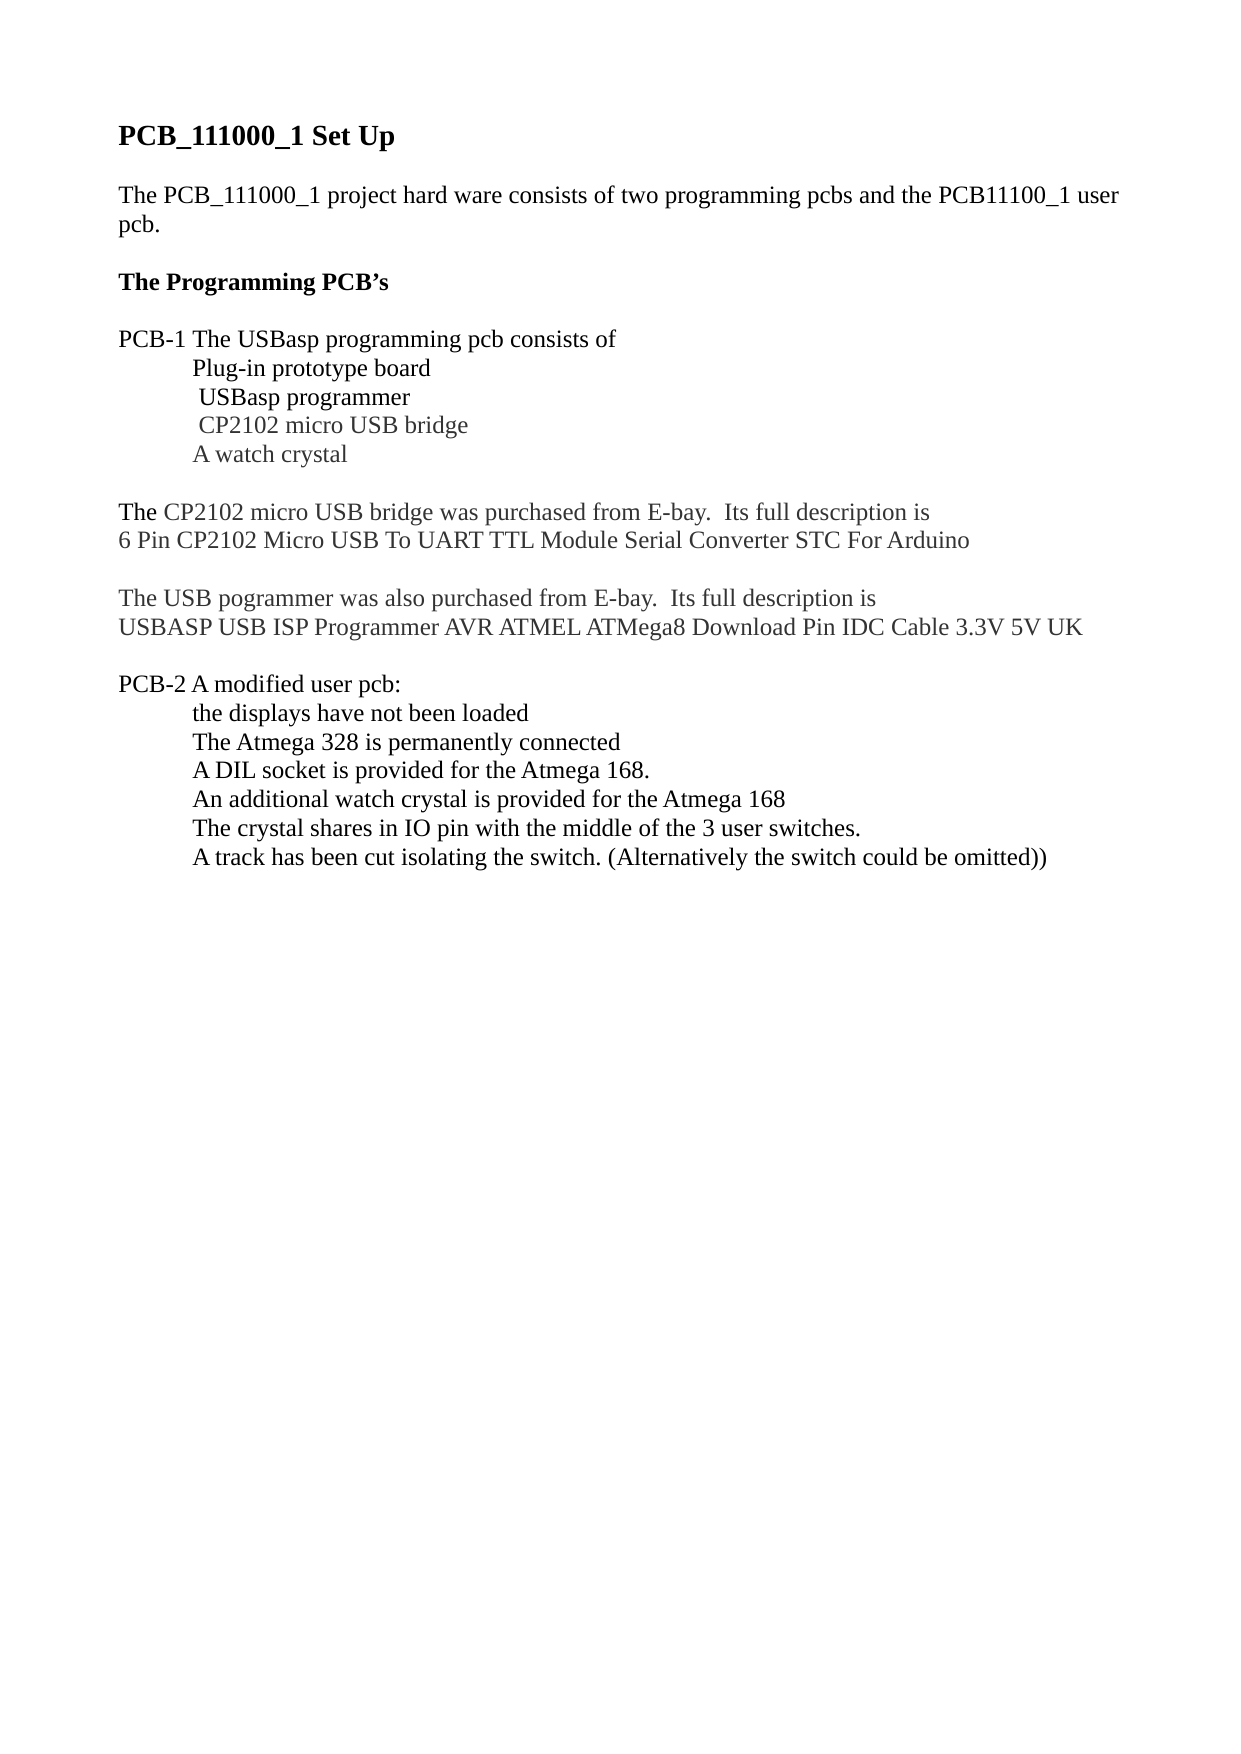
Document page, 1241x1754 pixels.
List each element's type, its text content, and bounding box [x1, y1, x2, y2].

text USBASP USB ISP Programmer AVR ATMEL ATMega8 Download Pin IDC Cable 3.3V 5V UK [118, 612, 1122, 640]
text PCB-2 A modified user pcb: [118, 669, 1122, 698]
text Plug-in prototype board [118, 353, 1122, 382]
text The CP2102 micro USB bridge was purchased from E-bay. Its full description is [118, 497, 1122, 525]
text The USB pogrammer was also purchased from E-bay. Its full description is [118, 583, 1122, 612]
text PCB-1 The USBasp programming pcb consists of [118, 324, 1122, 353]
text USBasp programmer [118, 382, 1122, 410]
text A track has been cut isolating the switch. (Alternatively the switch could be omitted)) [118, 842, 1122, 870]
text the displays have not been loaded [118, 698, 1122, 727]
text The Atmega 328 is permanently connected [118, 727, 1122, 755]
text The PCB_111000_1 project hard ware consists of two programming pcbs and the PCB11100_1 user pcb. [118, 180, 1122, 238]
text 6 Pin CP2102 Micro USB To UART TTL Module Serial Converter STC For Arduino [118, 525, 1122, 554]
text PCB_111000_1 Set Up [118, 118, 1122, 152]
text The Programming PCB’s [118, 267, 1122, 295]
text A DIL socket is provided for the Atmega 168. [118, 755, 1122, 784]
text The crystal shares in IO pin with the middle of the 3 user switches. [118, 813, 1122, 842]
text CP2102 micro USB bridge [118, 410, 1122, 439]
text A watch crystal [118, 439, 1122, 468]
text An additional watch crystal is provided for the Atmega 168 [118, 784, 1122, 813]
